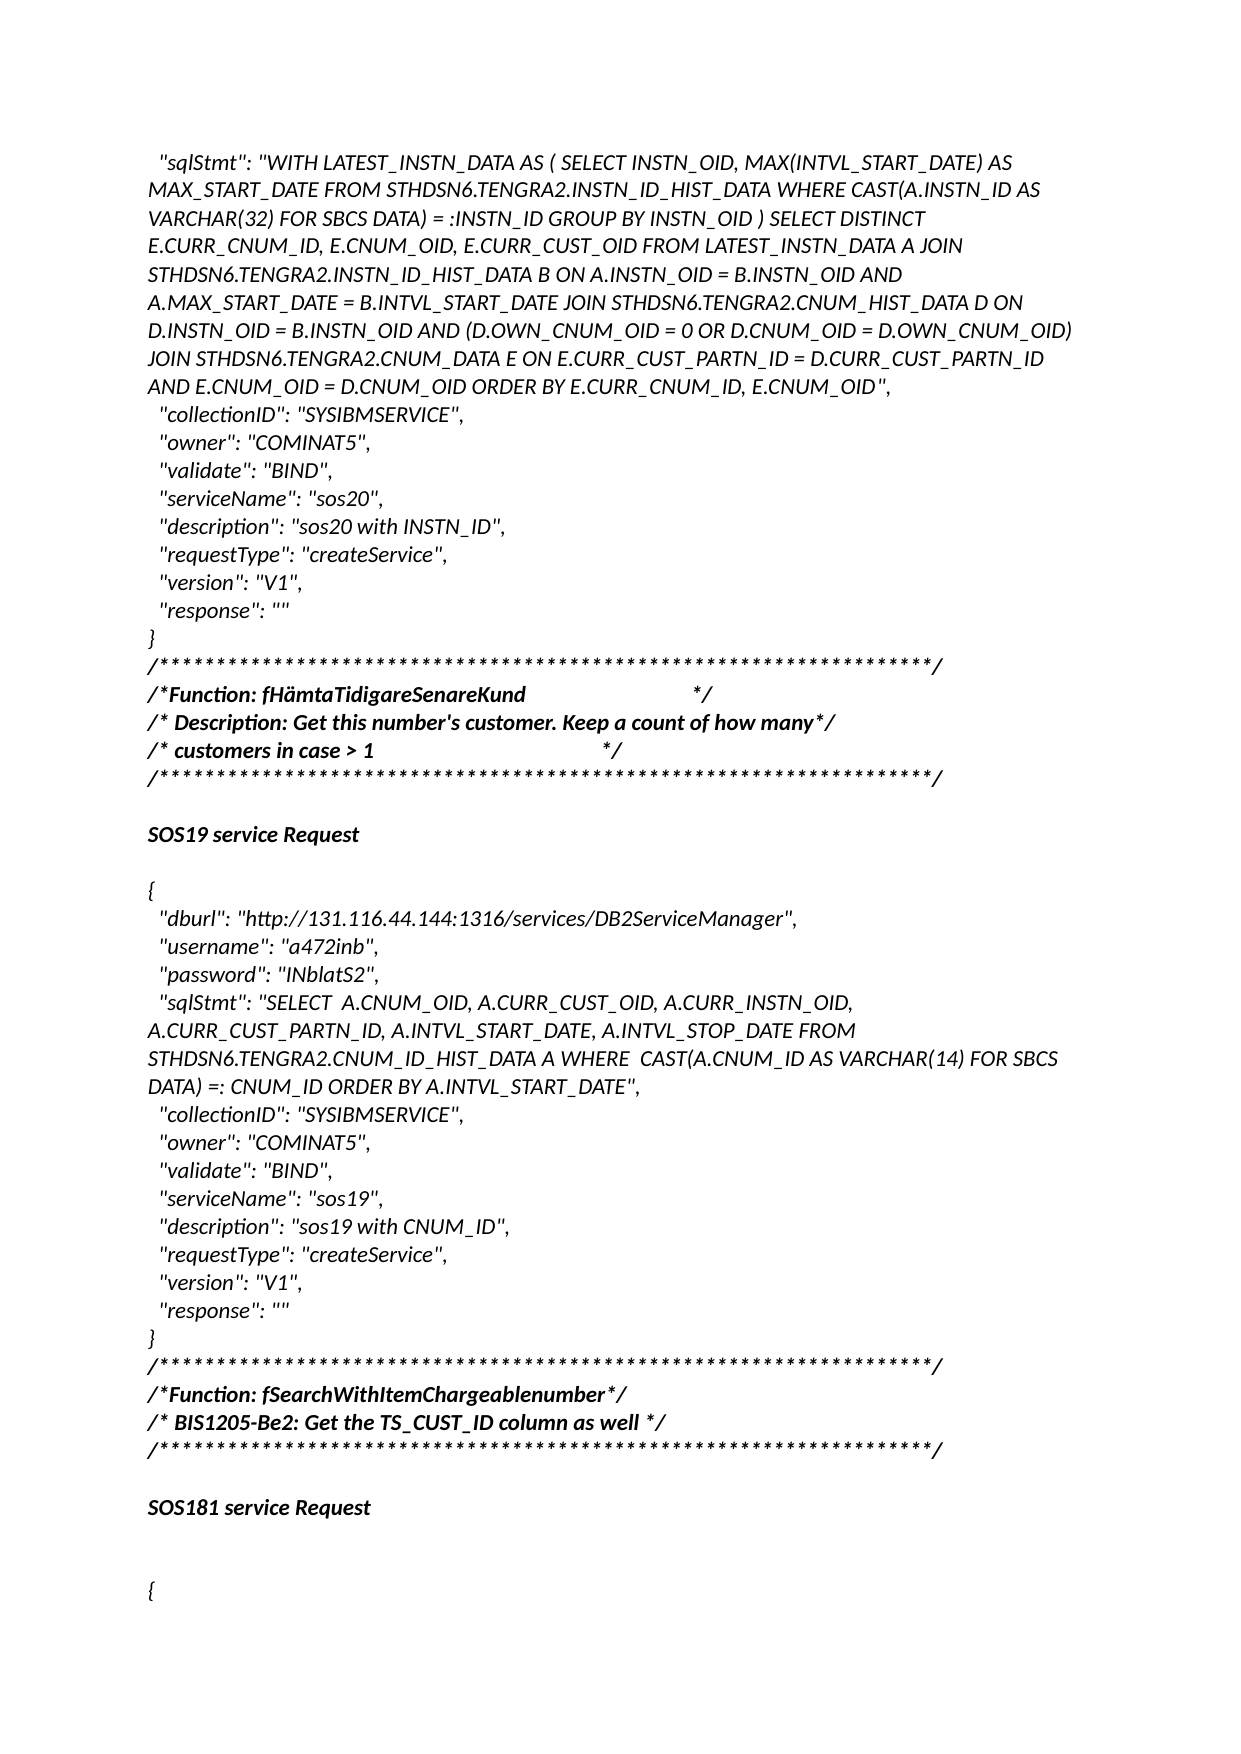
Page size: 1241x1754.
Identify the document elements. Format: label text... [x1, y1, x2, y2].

text /*Function: fHämtaTidigareSenareKund */ [148, 680, 1093, 708]
text "version": "V1", [148, 568, 1093, 596]
text "collectionID": "SYSIBMSERVICE", [148, 400, 1093, 428]
text "username": "a472inb", [148, 932, 1093, 960]
text "owner": "COMINAT5", [148, 428, 1093, 456]
text "serviceName": "sos20", [148, 484, 1093, 512]
text "dburl": "http://131.116.44.144:1316/services/DB2ServiceManager", [148, 904, 1093, 932]
text "description": "sos19 with CNUM_ID", [148, 1212, 1093, 1240]
text "version": "V1", [148, 1268, 1093, 1296]
text "collectionID": "SYSIBMSERVICE", [148, 1100, 1093, 1128]
text SOS19 service Request [148, 820, 1093, 848]
text /********************************************************************/ [148, 1352, 1093, 1381]
text /********************************************************************/ [148, 764, 1093, 792]
text } [148, 624, 1093, 652]
text "validate": "BIND", [148, 1156, 1093, 1184]
text { [148, 876, 1093, 904]
text "requestType": "createService", [148, 1240, 1093, 1268]
text SOS181 service Request [148, 1493, 1093, 1521]
text { [148, 1577, 1093, 1605]
text "sqlStmt": "WITH LATEST_INSTN_DATA AS ( SELECT INSTN_OID, MAX(INTVL_START_DATE) AS MAX_START_DATE FROM STHDSN6.TENGRA2.INSTN_ID_HIST_DATA WHERE CAST(A.INSTN_ID AS VARCHAR(32) FOR SBCS DATA) = :INSTN_ID GROUP BY INSTN_OID ) SELECT DISTINCT E.CURR_CNUM_ID, E.CNUM_OID, E.CURR_CUST_OID FROM LATEST_INSTN_DATA A JOIN STHDSN6.TENGRA2.INSTN_ID_HIST_DATA B ON A.INSTN_OID = B.INSTN_OID AND A.MAX_START_DATE = B.INTVL_START_DATE JOIN STHDSN6.TENGRA2.CNUM_HIST_DATA D ON D.INSTN_OID = B.INSTN_OID AND (D.OWN_CNUM_OID = 0 OR D.CNUM_OID = D.OWN_CNUM_OID) JOIN STHDSN6.TENGRA2.CNUM_DATA E ON E.CURR_CUST_PARTN_ID = D.CURR_CUST_PARTN_ID AND E.CNUM_OID = D.CNUM_OID ORDER BY E.CURR_CNUM_ID, E.CNUM_OID", [148, 148, 1093, 400]
text "description": "sos20 with INSTN_ID", [148, 512, 1093, 540]
text } [148, 1324, 1093, 1352]
text /* Description: Get this number's customer. Keep a count of how many*/ [148, 708, 1093, 736]
text /********************************************************************/ [148, 652, 1093, 680]
text "requestType": "createService", [148, 540, 1093, 568]
text "password": "INblatS2", [148, 960, 1093, 988]
text "validate": "BIND", [148, 456, 1093, 484]
text "response": "" [148, 1296, 1093, 1324]
text /* customers in case > 1 */ [148, 736, 1093, 764]
text "owner": "COMINAT5", [148, 1128, 1093, 1156]
text /********************************************************************/ [148, 1437, 1093, 1464]
text /*Function: fSearchWithItemChargeablenumber*/ [148, 1381, 1093, 1408]
text /* BIS1205-Be2: Get the TS_CUST_ID column as well */ [148, 1408, 1093, 1437]
text "serviceName": "sos19", [148, 1184, 1093, 1212]
text "sqlStmt": "SELECT A.CNUM_OID, A.CURR_CUST_OID, A.CURR_INSTN_OID, A.CURR_CUST_PARTN_ID, A.INTVL_START_DATE, A.INTVL_STOP_DATE FROM STHDSN6.TENGRA2.CNUM_ID_HIST_DATA A WHERE CAST(A.CNUM_ID AS VARCHAR(14) FOR SBCS DATA) =: CNUM_ID ORDER BY A.INTVL_START_DATE", [148, 988, 1093, 1100]
text "response": "" [148, 596, 1093, 624]
